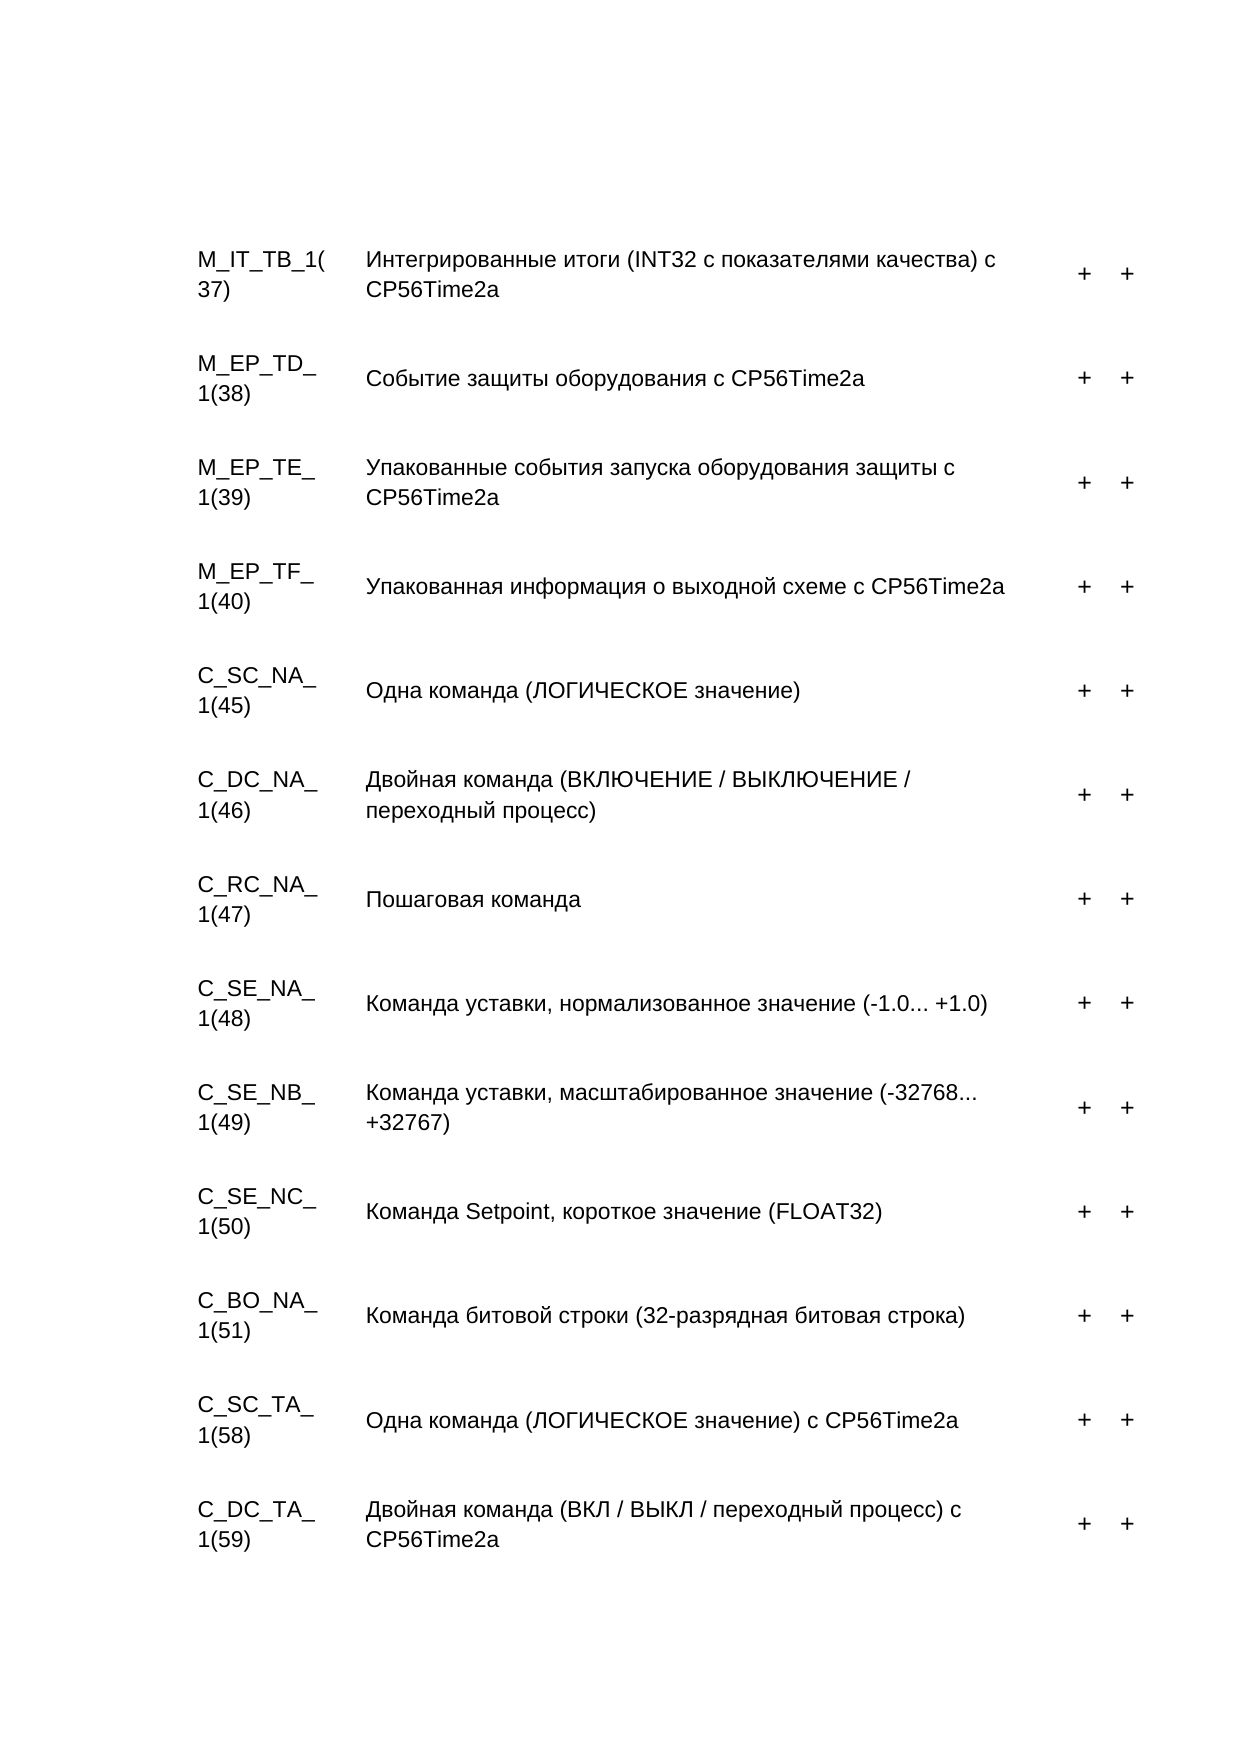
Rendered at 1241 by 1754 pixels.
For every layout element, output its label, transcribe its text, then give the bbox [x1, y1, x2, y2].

table_cell Упакованная информация о выходной схеме с CP56Time2a [345, 549, 1057, 653]
table_cell Упакованные события запуска оборудования защиты с CP56Time2a [345, 445, 1057, 549]
table_cell C_RC_NA_1(47) [177, 861, 345, 965]
table_cell + [1057, 236, 1099, 340]
table_cell Событие защиты оборудования с CP56Time2a [345, 340, 1057, 444]
table_cell + [1057, 1382, 1099, 1486]
table_cell Команда Setpoint, короткое значение (FLOAT32) [345, 1174, 1057, 1278]
table_cell M_EP_TF_1(40) [177, 549, 345, 653]
table_cell C_SC_NA_1(45) [177, 653, 345, 757]
table_cell + [1099, 1070, 1152, 1174]
table_cell + [1099, 757, 1152, 861]
table_cell + [1099, 340, 1152, 444]
table_cell Команда битовой строки (32-разрядная битовая строка) [345, 1278, 1057, 1382]
table_cell M_EP_TD_1(38) [177, 340, 345, 444]
table_cell + [1057, 445, 1099, 549]
table_cell C_SE_NA_1(48) [177, 965, 345, 1069]
table_cell Интегрированные итоги (INT32 с показателями качества) с CP56Time2a [345, 236, 1057, 340]
table_cell + [1057, 1174, 1099, 1278]
table_cell + [1099, 236, 1152, 340]
table_cell + [1099, 965, 1152, 1069]
table_cell M_IT_TB_1(37) [177, 236, 345, 340]
table_cell + [1099, 861, 1152, 965]
table_cell + [1057, 340, 1099, 444]
table_cell M_EP_TE_1(39) [177, 445, 345, 549]
table_cell + [1057, 965, 1099, 1069]
table_cell + [1099, 1486, 1152, 1590]
table_cell C_SE_NC_1(50) [177, 1174, 345, 1278]
table_cell Двойная команда (ВКЛ / ВЫКЛ / переходный процесс) с CP56Time2a [345, 1486, 1057, 1590]
table_cell + [1057, 1486, 1099, 1590]
table_cell + [1057, 1278, 1099, 1382]
table_cell C_SC_TA_1(58) [177, 1382, 345, 1486]
table_cell Пошаговая команда [345, 861, 1057, 965]
table_cell + [1099, 549, 1152, 653]
table_cell + [1099, 445, 1152, 549]
table_cell + [1057, 549, 1099, 653]
table_cell + [1099, 1278, 1152, 1382]
table_cell C_DC_TA_1(59) [177, 1486, 345, 1590]
table_cell C_SE_NB_1(49) [177, 1070, 345, 1174]
table_cell Одна команда (ЛОГИЧЕСКОЕ значение) [345, 653, 1057, 757]
table_cell + [1057, 653, 1099, 757]
table_cell C_BO_NA_1(51) [177, 1278, 345, 1382]
table_cell Команда уставки, масштабированное значение (-32768... +32767) [345, 1070, 1057, 1174]
table_cell + [1099, 1174, 1152, 1278]
table_cell + [1099, 653, 1152, 757]
table_cell C_DC_NA_1(46) [177, 757, 345, 861]
table_cell Двойная команда (ВКЛЮЧЕНИЕ / ВЫКЛЮЧЕНИЕ / переходный процесс) [345, 757, 1057, 861]
table_cell + [1099, 1382, 1152, 1486]
table_cell + [1057, 861, 1099, 965]
table_cell + [1057, 1070, 1099, 1174]
table_cell + [1057, 757, 1099, 861]
table_cell Команда уставки, нормализованное значение (-1.0... +1.0) [345, 965, 1057, 1069]
table_cell Одна команда (ЛОГИЧЕСКОЕ значение) с CP56Time2a [345, 1382, 1057, 1486]
